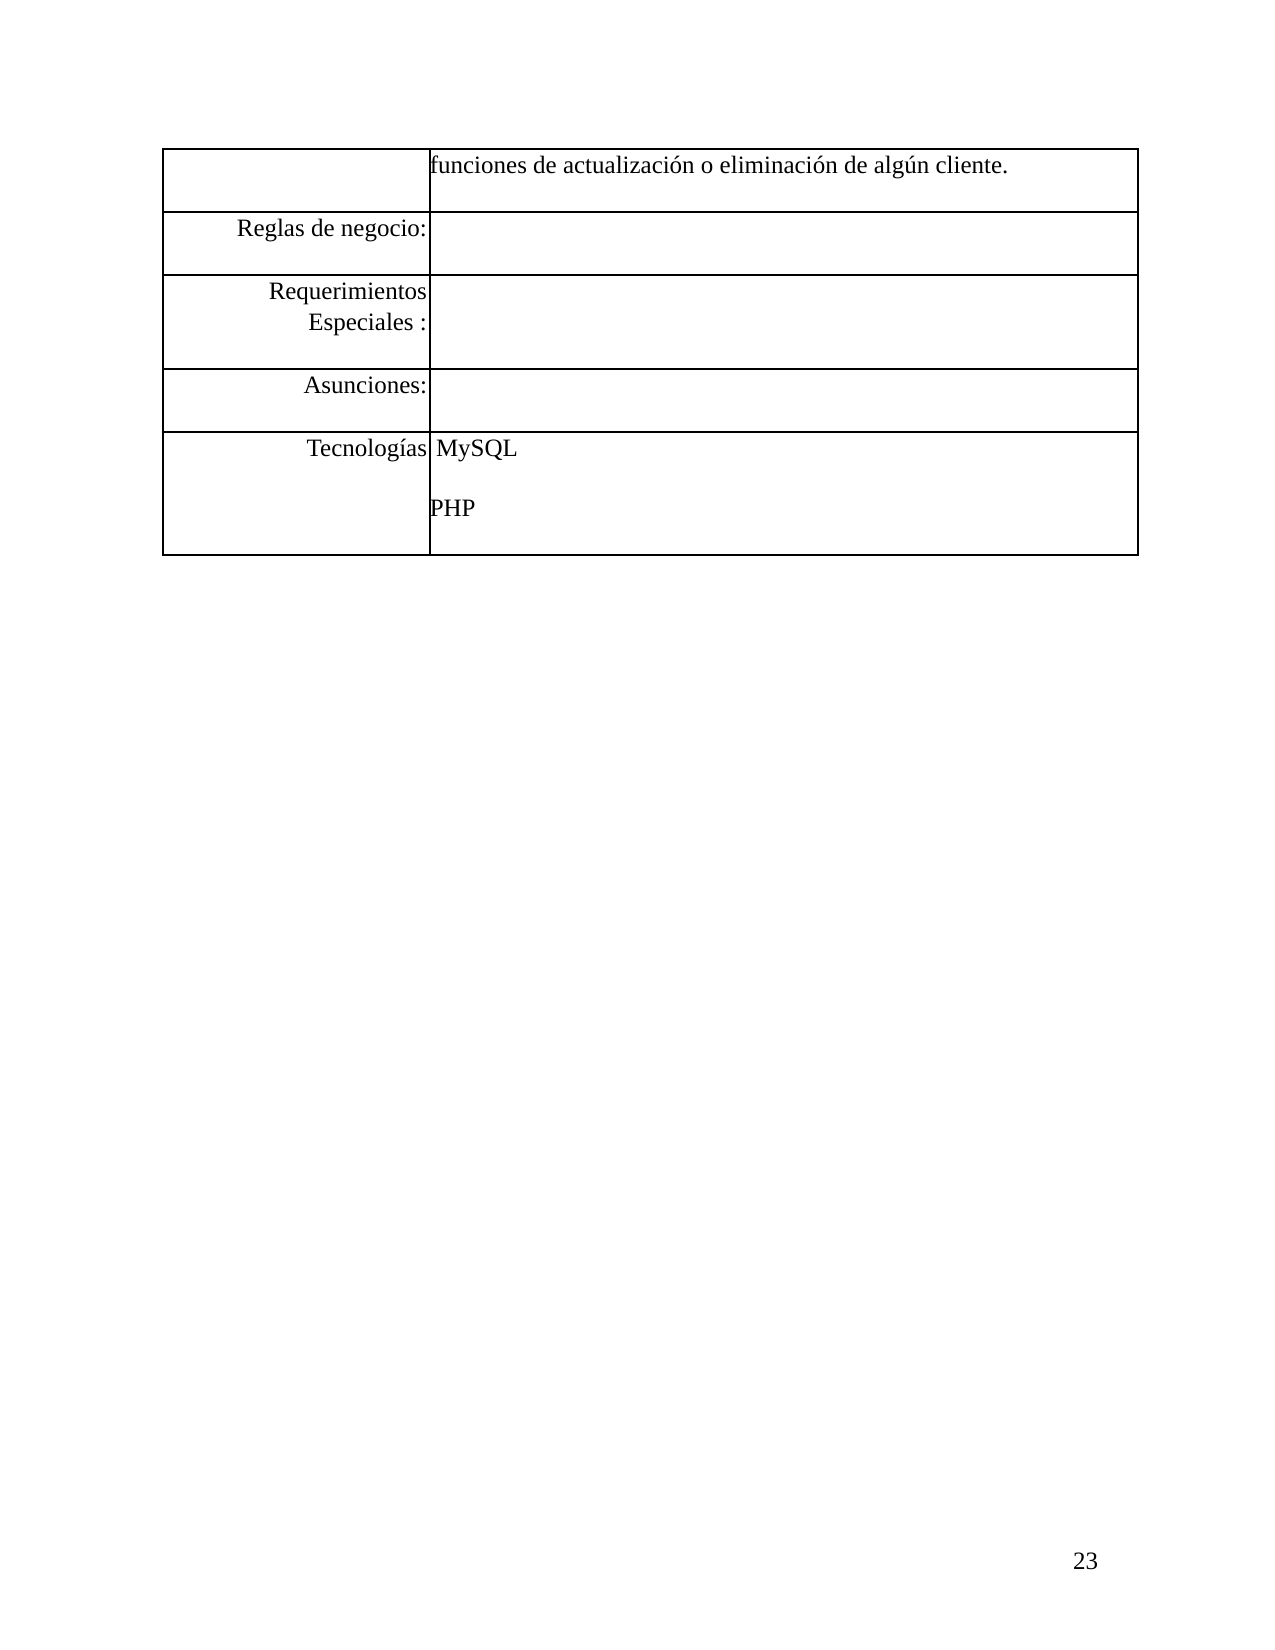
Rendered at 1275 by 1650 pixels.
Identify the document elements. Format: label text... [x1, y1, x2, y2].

table_cell Reglas de negocio: [164, 213, 429, 274]
table_cell Requerimientos Especiales : [164, 276, 429, 368]
table_cell [431, 213, 1137, 274]
table_cell funciones de actualización o eliminación de algún cliente. [431, 150, 1137, 211]
table_cell [431, 276, 1137, 368]
table_cell MySQL PHP [431, 433, 1137, 554]
table_cell [431, 370, 1137, 431]
table_cell [164, 150, 429, 211]
table_cell Tecnologías [164, 433, 429, 554]
table_cell Asunciones: [164, 370, 429, 431]
